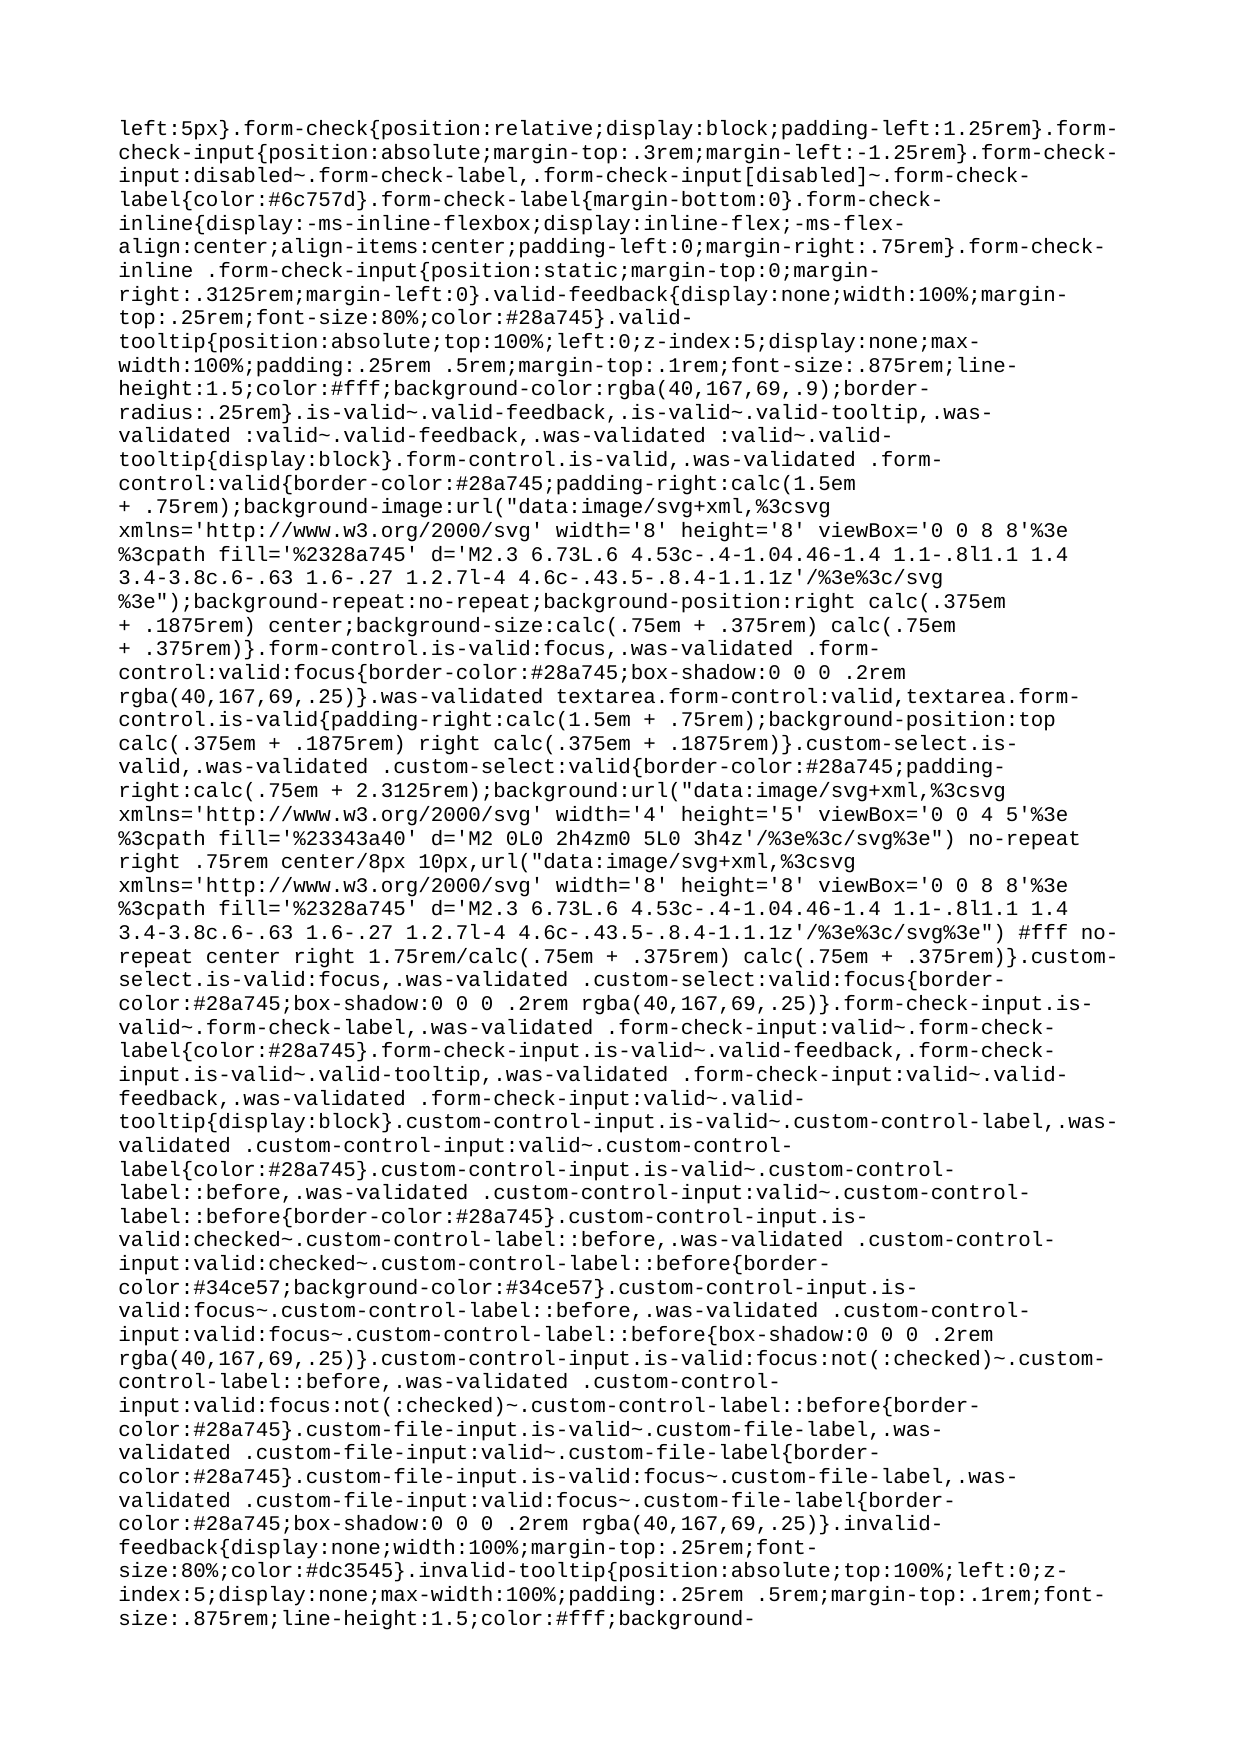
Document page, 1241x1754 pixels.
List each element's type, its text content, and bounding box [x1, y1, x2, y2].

text left:5px}.form-check{position:relative;display:block;padding-left:1.25rem}.form-check-input{position:absolute;margin-top:.3rem;margin-left:-1.25rem}.form-check-input:disabled~.form-check-label,.form-check-input[disabled]~.form-check-label{color:#6c757d}.form-check-label{margin-bottom:0}.form-check-inline{display:-ms-inline-flexbox;display:inline-flex;-ms-flex-align:center;align-items:center;padding-left:0;margin-right:.75rem}.form-check-inline .form-check-input{position:static;margin-top:0;margin-right:.3125rem;margin-left:0}.valid-feedback{display:none;width:100%;margin-top:.25rem;font-size:80%;color:#28a745}.valid-tooltip{position:absolute;top:100%;left:0;z-index:5;display:none;max-width:100%;padding:.25rem .5rem;margin-top:.1rem;font-size:.875rem;line-height:1.5;color:#fff;background-color:rgba(40,167,69,.9);border-radius:.25rem}.is-valid~.valid-feedback,.is-valid~.valid-tooltip,.was-validated :valid~.valid-feedback,.was-validated :valid~.valid-tooltip{display:block}.form-control.is-valid,.was-validated .form-control:valid{border-color:#28a745;padding-right:calc(1.5em + .75rem);background-image:url("data:image/svg+xml,%3csvg xmlns='http://www.w3.org/2000/svg' width='8' height='8' viewBox='0 0 8 8'%3e%3cpath fill='%2328a745' d='M2.3 6.73L.6 4.53c-.4-1.04.46-1.4 1.1-.8l1.1 1.4 3.4-3.8c.6-.63 1.6-.27 1.2.7l-4 4.6c-.43.5-.8.4-1.1.1z'/%3e%3c/svg%3e");background-repeat:no-repeat;background-position:right calc(.375em + .1875rem) center;background-size:calc(.75em + .375rem) calc(.75em + .375rem)}.form-control.is-valid:focus,.was-validated .form-control:valid:focus{border-color:#28a745;box-shadow:0 0 0 .2rem rgba(40,167,69,.25)}.was-validated textarea.form-control:valid,textarea.form-control.is-valid{padding-right:calc(1.5em + .75rem);background-position:top calc(.375em + .1875rem) right calc(.375em + .1875rem)}.custom-select.is-valid,.was-validated .custom-select:valid{border-color:#28a745;padding-right:calc(.75em + 2.3125rem);background:url("data:image/svg+xml,%3csvg xmlns='http://www.w3.org/2000/svg' width='4' height='5' viewBox='0 0 4 5'%3e%3cpath fill='%23343a40' d='M2 0L0 2h4zm0 5L0 3h4z'/%3e%3c/svg%3e") no-repeat right .75rem center/8px 10px,url("data:image/svg+xml,%3csvg xmlns='http://www.w3.org/2000/svg' width='8' height='8' viewBox='0 0 8 8'%3e%3cpath fill='%2328a745' d='M2.3 6.73L.6 4.53c-.4-1.04.46-1.4 1.1-.8l1.1 1.4 3.4-3.8c.6-.63 1.6-.27 1.2.7l-4 4.6c-.43.5-.8.4-1.1.1z'/%3e%3c/svg%3e") #fff no-repeat center right 1.75rem/calc(.75em + .375rem) calc(.75em + .375rem)}.custom-select.is-valid:focus,.was-validated .custom-select:valid:focus{border-color:#28a745;box-shadow:0 0 0 .2rem rgba(40,167,69,.25)}.form-check-input.is-valid~.form-check-label,.was-validated .form-check-input:valid~.form-check-label{color:#28a745}.form-check-input.is-valid~.valid-feedback,.form-check-input.is-valid~.valid-tooltip,.was-validated .form-check-input:valid~.valid-feedback,.was-validated .form-check-input:valid~.valid-tooltip{display:block}.custom-control-input.is-valid~.custom-control-label,.was-validated .custom-control-input:valid~.custom-control-label{color:#28a745}.custom-control-input.is-valid~.custom-control-label::before,.was-validated .custom-control-input:valid~.custom-control-label::before{border-color:#28a745}.custom-control-input.is-valid:checked~.custom-control-label::before,.was-validated .custom-control-input:valid:checked~.custom-control-label::before{border-color:#34ce57;background-color:#34ce57}.custom-control-input.is-valid:focus~.custom-control-label::before,.was-validated .custom-control-input:valid:focus~.custom-control-label::before{box-shadow:0 0 0 .2rem rgba(40,167,69,.25)}.custom-control-input.is-valid:focus:not(:checked)~.custom-control-label::before,.was-validated .custom-control-input:valid:focus:not(:checked)~.custom-control-label::before{border-color:#28a745}.custom-file-input.is-valid~.custom-file-label,.was-validated .custom-file-input:valid~.custom-file-label{border-color:#28a745}.custom-file-input.is-valid:focus~.custom-file-label,.was-validated .custom-file-input:valid:focus~.custom-file-label{border-color:#28a745;box-shadow:0 0 0 .2rem rgba(40,167,69,.25)}.invalid-feedback{display:none;width:100%;margin-top:.25rem;font-size:80%;color:#dc3545}.invalid-tooltip{position:absolute;top:100%;left:0;z-index:5;display:none;max-width:100%;padding:.25rem .5rem;margin-top:.1rem;font-size:.875rem;line-height:1.5;color:#fff;background- [118, 118, 1122, 1631]
